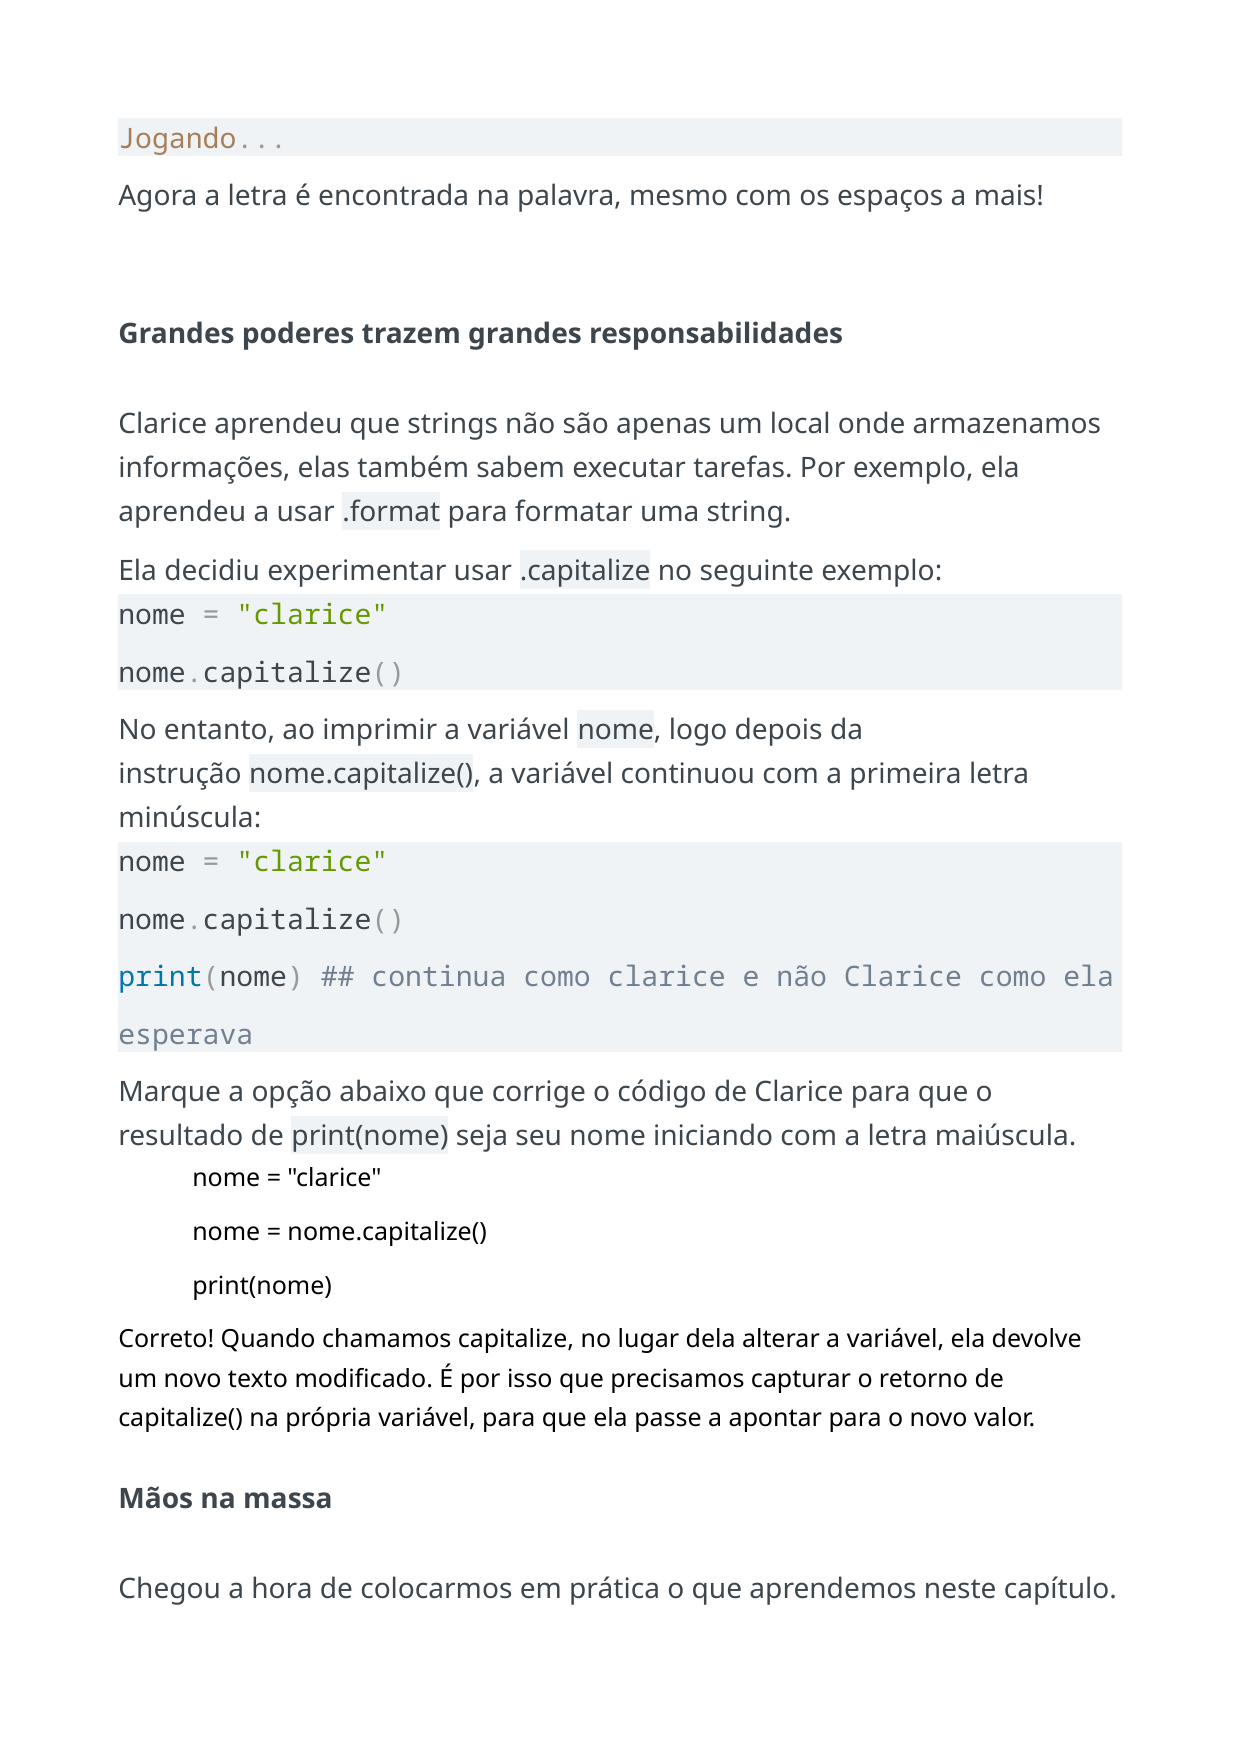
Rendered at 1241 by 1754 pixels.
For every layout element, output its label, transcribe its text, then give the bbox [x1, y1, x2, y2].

text nome = "clarice" [118, 1160, 1122, 1194]
text Ela decidiu experimentar usar .capitalize no seguinte exemplo: [118, 550, 1122, 589]
text print(nome) ## continua como clarice e não Clarice como ela esperava [118, 957, 1122, 1052]
text nome = nome.capitalize() [118, 1213, 1122, 1248]
text nome.capitalize() [118, 652, 1122, 690]
text No entanto, ao imprimir a variável nome, logo depois da instrução nome.capitalize(), a variável continuou com a primeira letra minúscula: [118, 709, 1122, 836]
text nome = "clarice" [118, 594, 1122, 633]
subtitle Mãos na massa [118, 1478, 1122, 1516]
text Chegou a hora de colocarmos em prática o que aprendemos neste capítulo. [118, 1529, 1122, 1607]
text Agora a letra é encontrada na palavra, mesmo com os espaços a mais! [118, 176, 1122, 214]
text Clarice aprendeu que strings não são apenas um local onde armazenamos informações, elas também sabem executar tarefas. Por exemplo, ela aprendeu a usar .format para formatar uma string. [118, 364, 1122, 530]
subtitle Grandes poderes trazem grandes responsabilidades [118, 313, 1122, 351]
text Correto! Quando chamamos capitalize, no lugar dela alterar a variável, ela devolve um novo texto modificado. É por isso que precisamos capturar o retorno de capitalize() na própria variável, para que ela passe a apontar para o novo valor. [118, 1321, 1122, 1433]
text print(nome) [118, 1267, 1122, 1301]
text nome = "clarice" [118, 842, 1122, 880]
text nome.capitalize() [118, 899, 1122, 937]
text Jogando... [118, 118, 1122, 156]
text Marque a opção abaixo que corrige o código de Clarice para que o resultado de print(nome) seja seu nome iniciando com a letra maiúscula. [118, 1072, 1122, 1154]
